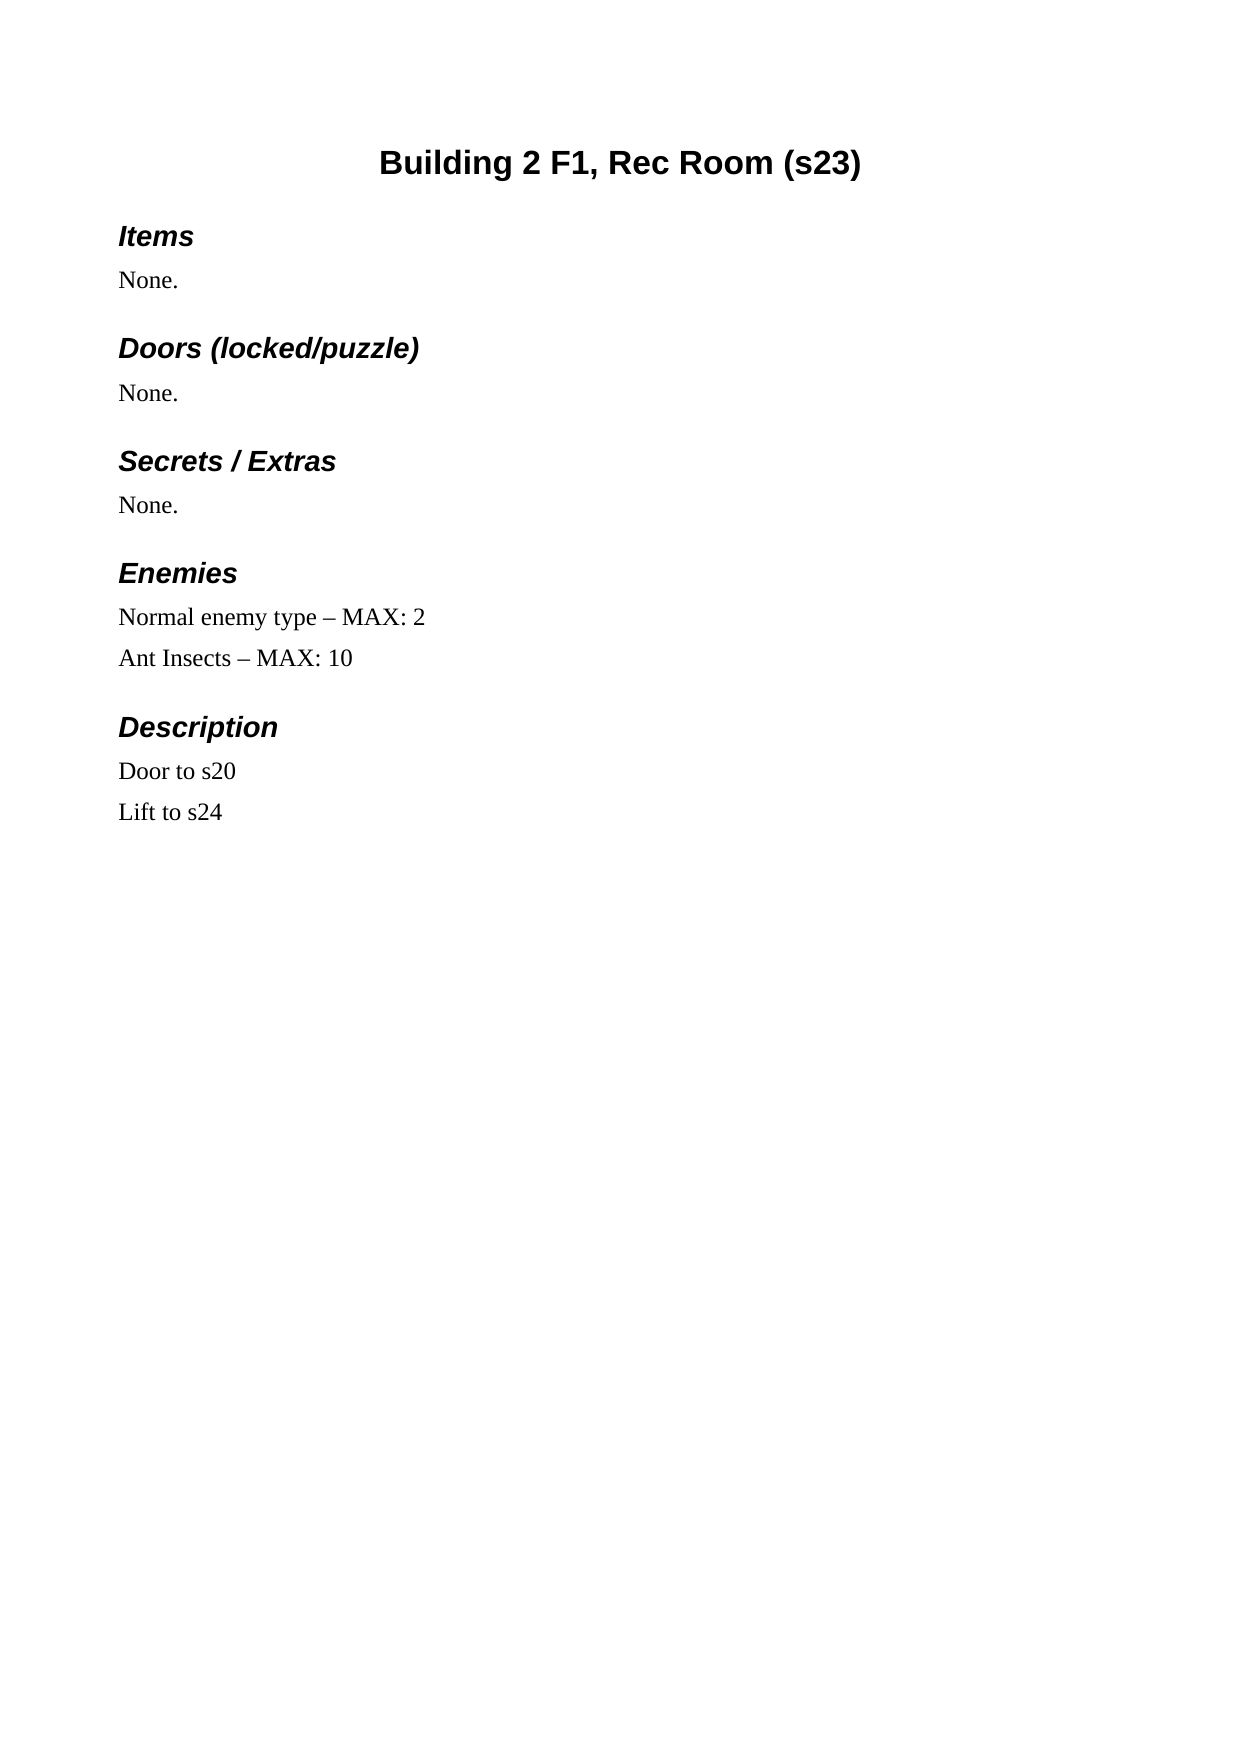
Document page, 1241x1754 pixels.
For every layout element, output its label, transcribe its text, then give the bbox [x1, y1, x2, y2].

text Door to s20 [118, 756, 1122, 784]
subtitle Secrets / Extras [118, 444, 1122, 477]
subtitle Building 2 F1, Rec Room (s23) [118, 143, 1122, 182]
text Ant Insects – MAX: 10 [118, 643, 1122, 672]
text None. [118, 265, 1122, 294]
text Lift to s24 [118, 797, 1122, 826]
subtitle Enemies [118, 556, 1122, 590]
subtitle Description [118, 710, 1122, 743]
text Normal enemy type – MAX: 2 [118, 602, 1122, 631]
text None. [118, 378, 1122, 406]
subtitle Items [118, 219, 1122, 253]
subtitle Doors (locked/puzzle) [118, 332, 1122, 365]
text None. [118, 490, 1122, 519]
